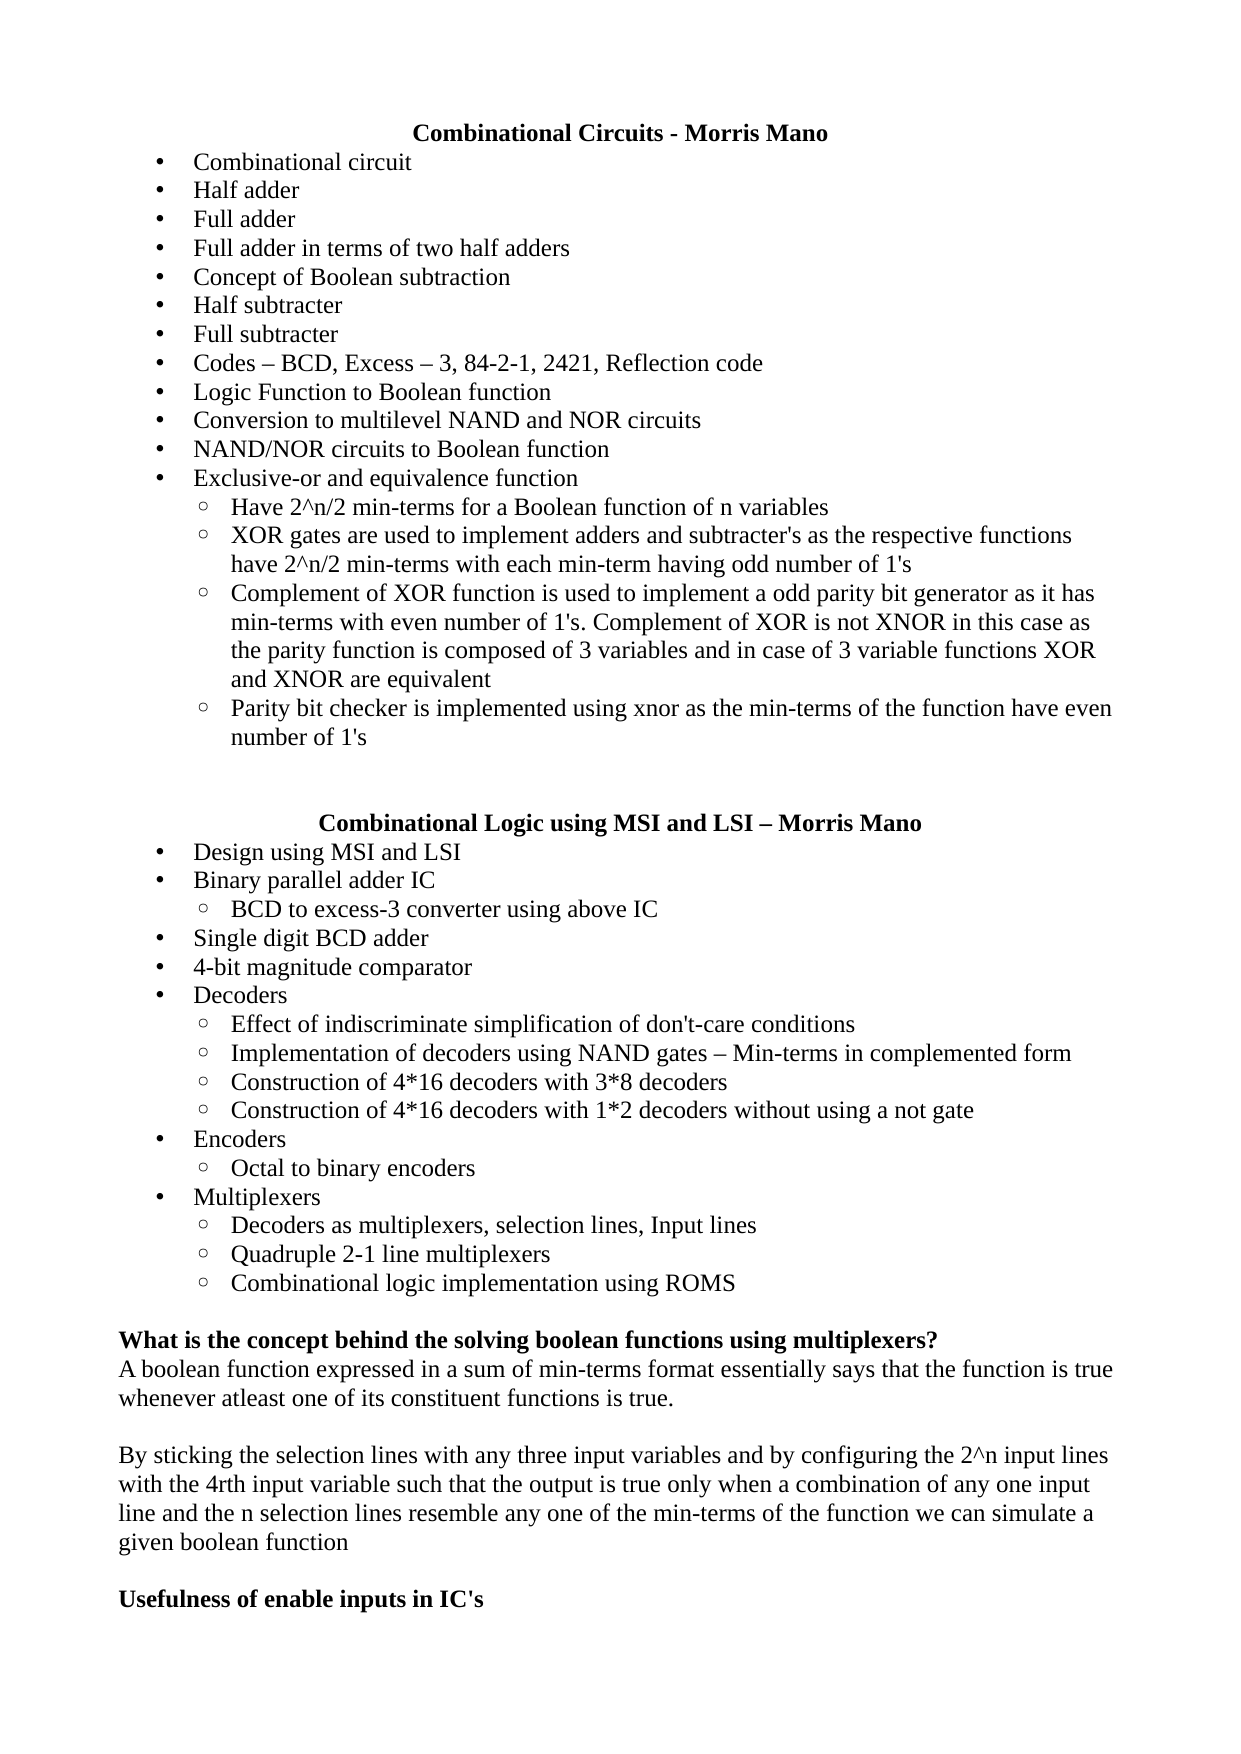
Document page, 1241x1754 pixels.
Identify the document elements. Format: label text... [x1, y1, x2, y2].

list Multiplexers [156, 1182, 1122, 1211]
list Effect of indiscriminate simplification of don't-care conditions [193, 1009, 1122, 1038]
list Decoders as multiplexers, selection lines, Input lines [193, 1211, 1122, 1239]
list Complement of XOR function is used to implement a odd parity bit generator as it has min-terms with even number of 1's. Complement of XOR is not XNOR in this case as the parity function is composed of 3 variables and in case of 3 variable functions XOR and XNOR are equivalent [193, 578, 1122, 693]
list Have 2^n/2 min-terms for a Boolean function of n variables [193, 492, 1122, 521]
list Logic Function to Boolean function [156, 377, 1122, 406]
list Implementation of decoders using NAND gates – Min-terms in complemented form [193, 1038, 1122, 1067]
list XOR gates are used to implement adders and subtracter's as the respective functions have 2^n/2 min-terms with each min-term having odd number of 1's [193, 521, 1122, 578]
list Octal to binary encoders [193, 1153, 1122, 1182]
list Parity bit checker is implemented using xnor as the min-terms of the function have even number of 1's [193, 693, 1122, 751]
list Construction of 4*16 decoders with 3*8 decoders [193, 1067, 1122, 1096]
list Decoders [156, 981, 1122, 1009]
list Combinational circuit [156, 147, 1122, 176]
list NAND/NOR circuits to Boolean function [156, 434, 1122, 463]
list Concept of Boolean subtraction [156, 262, 1122, 291]
list 4-bit magnitude comparator [156, 952, 1122, 981]
text Combinational Logic using MSI and LSI – Morris Mano [118, 808, 1122, 837]
text What is the concept behind the solving boolean functions using multiplexers? [118, 1326, 1122, 1354]
list Quadruple 2-1 line multiplexers [193, 1239, 1122, 1268]
list Conversion to multilevel NAND and NOR circuits [156, 406, 1122, 434]
list Full adder [156, 204, 1122, 233]
text Usefulness of enable inputs in IC's [118, 1584, 1122, 1613]
list Codes – BCD, Excess – 3, 84-2-1, 2421, Reflection code [156, 348, 1122, 377]
text Combinational Circuits - Morris Mano [118, 118, 1122, 147]
list Construction of 4*16 decoders with 1*2 decoders without using a not gate [193, 1096, 1122, 1124]
list Combinational logic implementation using ROMS [193, 1268, 1122, 1297]
list Single digit BCD adder [156, 923, 1122, 952]
list Design using MSI and LSI [156, 837, 1122, 866]
list Half adder [156, 176, 1122, 204]
text By sticking the selection lines with any three input variables and by configuring the 2^n input lines with the 4rth input variable such that the output is true only when a combination of any one input line and the n selection lines resemble any one of the min-terms of the function we can simulate a given boolean function [118, 1441, 1122, 1556]
list Full subtracter [156, 319, 1122, 348]
list Exclusive-or and equivalence function [156, 463, 1122, 492]
list Full adder in terms of two half adders [156, 233, 1122, 262]
list Binary parallel adder IC [156, 866, 1122, 894]
list Encoders [156, 1124, 1122, 1153]
list BCD to excess-3 converter using above IC [193, 894, 1122, 923]
text A boolean function expressed in a sum of min-terms format essentially says that the function is true whenever atleast one of its constituent functions is true. [118, 1354, 1122, 1412]
list Half subtracter [156, 291, 1122, 319]
